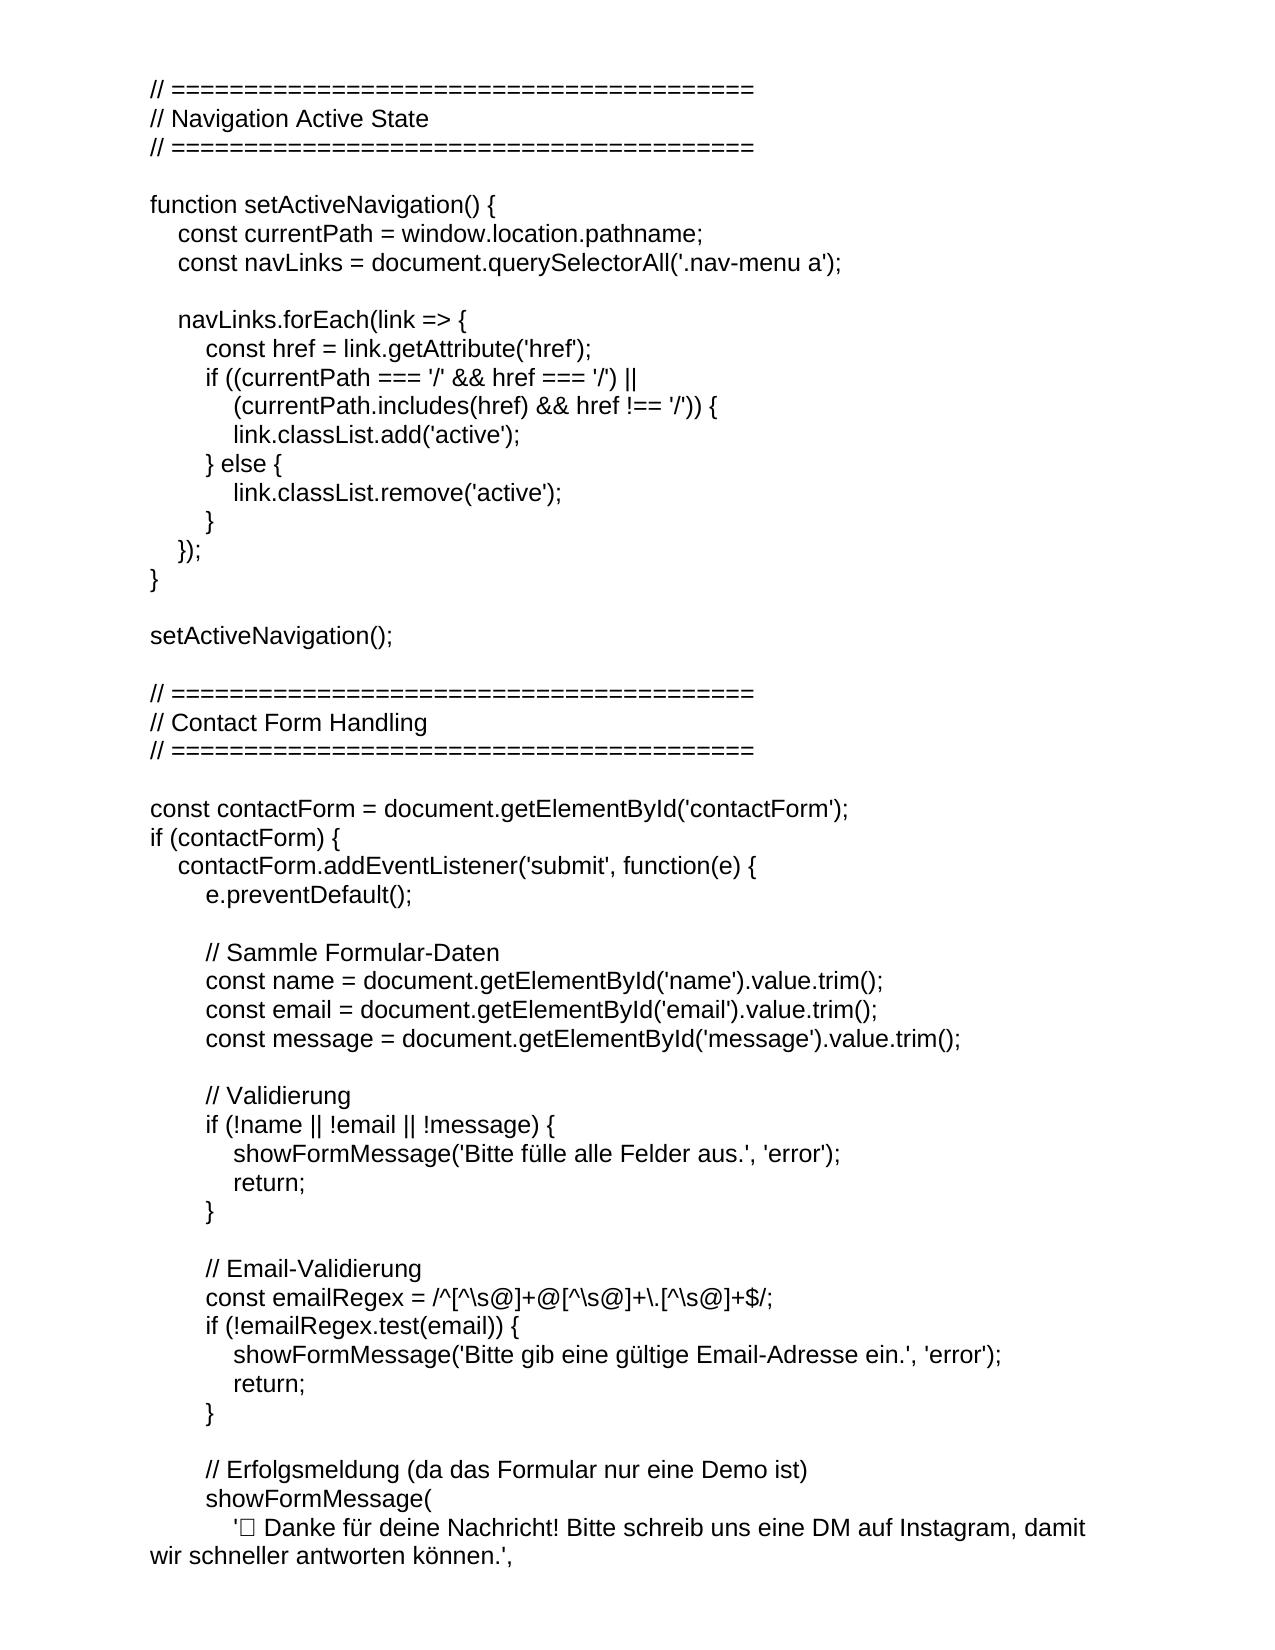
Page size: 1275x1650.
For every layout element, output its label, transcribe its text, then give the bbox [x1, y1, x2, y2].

text const href = link.getAttribute('href'); [150, 334, 1125, 362]
text showFormMessage( [150, 1484, 1125, 1512]
text } [150, 1196, 1125, 1225]
text // Erfolgsmeldung (da das Formular nur eine Demo ist) [150, 1455, 1125, 1484]
text // Sammle Formular-Daten [150, 937, 1125, 966]
text contactForm.addEventListener('submit', function(e) { [150, 851, 1125, 880]
text } [150, 506, 1125, 535]
text if ((currentPath === '/' && href === '/') || [150, 362, 1125, 391]
text showFormMessage('Bitte fülle alle Felder aus.', 'error'); [150, 1139, 1125, 1167]
text const contactForm = document.getElementById('contactForm'); [150, 794, 1125, 822]
text return; [150, 1167, 1125, 1196]
text // ======================================== [150, 75, 1125, 104]
text function setActiveNavigation() { [150, 190, 1125, 219]
text // ======================================== [150, 736, 1125, 765]
text if (!emailRegex.test(email)) { [150, 1311, 1125, 1340]
text } else { [150, 449, 1125, 477]
text (currentPath.includes(href) && href !== '/')) { [150, 391, 1125, 420]
text const emailRegex = /^[^\s@]+@[^\s@]+\.[^\s@]+$/; [150, 1282, 1125, 1311]
text setActiveNavigation(); [150, 621, 1125, 650]
text if (contactForm) { [150, 822, 1125, 851]
text link.classList.add('active'); [150, 420, 1125, 449]
text link.classList.remove('active'); [150, 477, 1125, 506]
text // ======================================== [150, 679, 1125, 707]
text '✅ Danke für deine Nachricht! Bitte schreib uns eine DM auf Instagram, damit wir schneller antworten können.', [150, 1512, 1125, 1570]
text // Email-Validierung [150, 1254, 1125, 1282]
text const email = document.getElementById('email').value.trim(); [150, 995, 1125, 1024]
text if (!name || !email || !message) { [150, 1110, 1125, 1139]
text const navLinks = document.querySelectorAll('.nav-menu a'); [150, 247, 1125, 276]
text // ======================================== [150, 132, 1125, 161]
text const message = document.getElementById('message').value.trim(); [150, 1024, 1125, 1052]
text }); [150, 535, 1125, 564]
text const currentPath = window.location.pathname; [150, 219, 1125, 247]
text // Validierung [150, 1081, 1125, 1110]
text navLinks.forEach(link => { [150, 305, 1125, 334]
text } [150, 564, 1125, 592]
text // Navigation Active State [150, 104, 1125, 132]
text // Contact Form Handling [150, 707, 1125, 736]
text const name = document.getElementById('name').value.trim(); [150, 966, 1125, 995]
text e.preventDefault(); [150, 880, 1125, 909]
text return; [150, 1369, 1125, 1397]
text showFormMessage('Bitte gib eine gültige Email-Adresse ein.', 'error'); [150, 1340, 1125, 1369]
text } [150, 1397, 1125, 1426]
